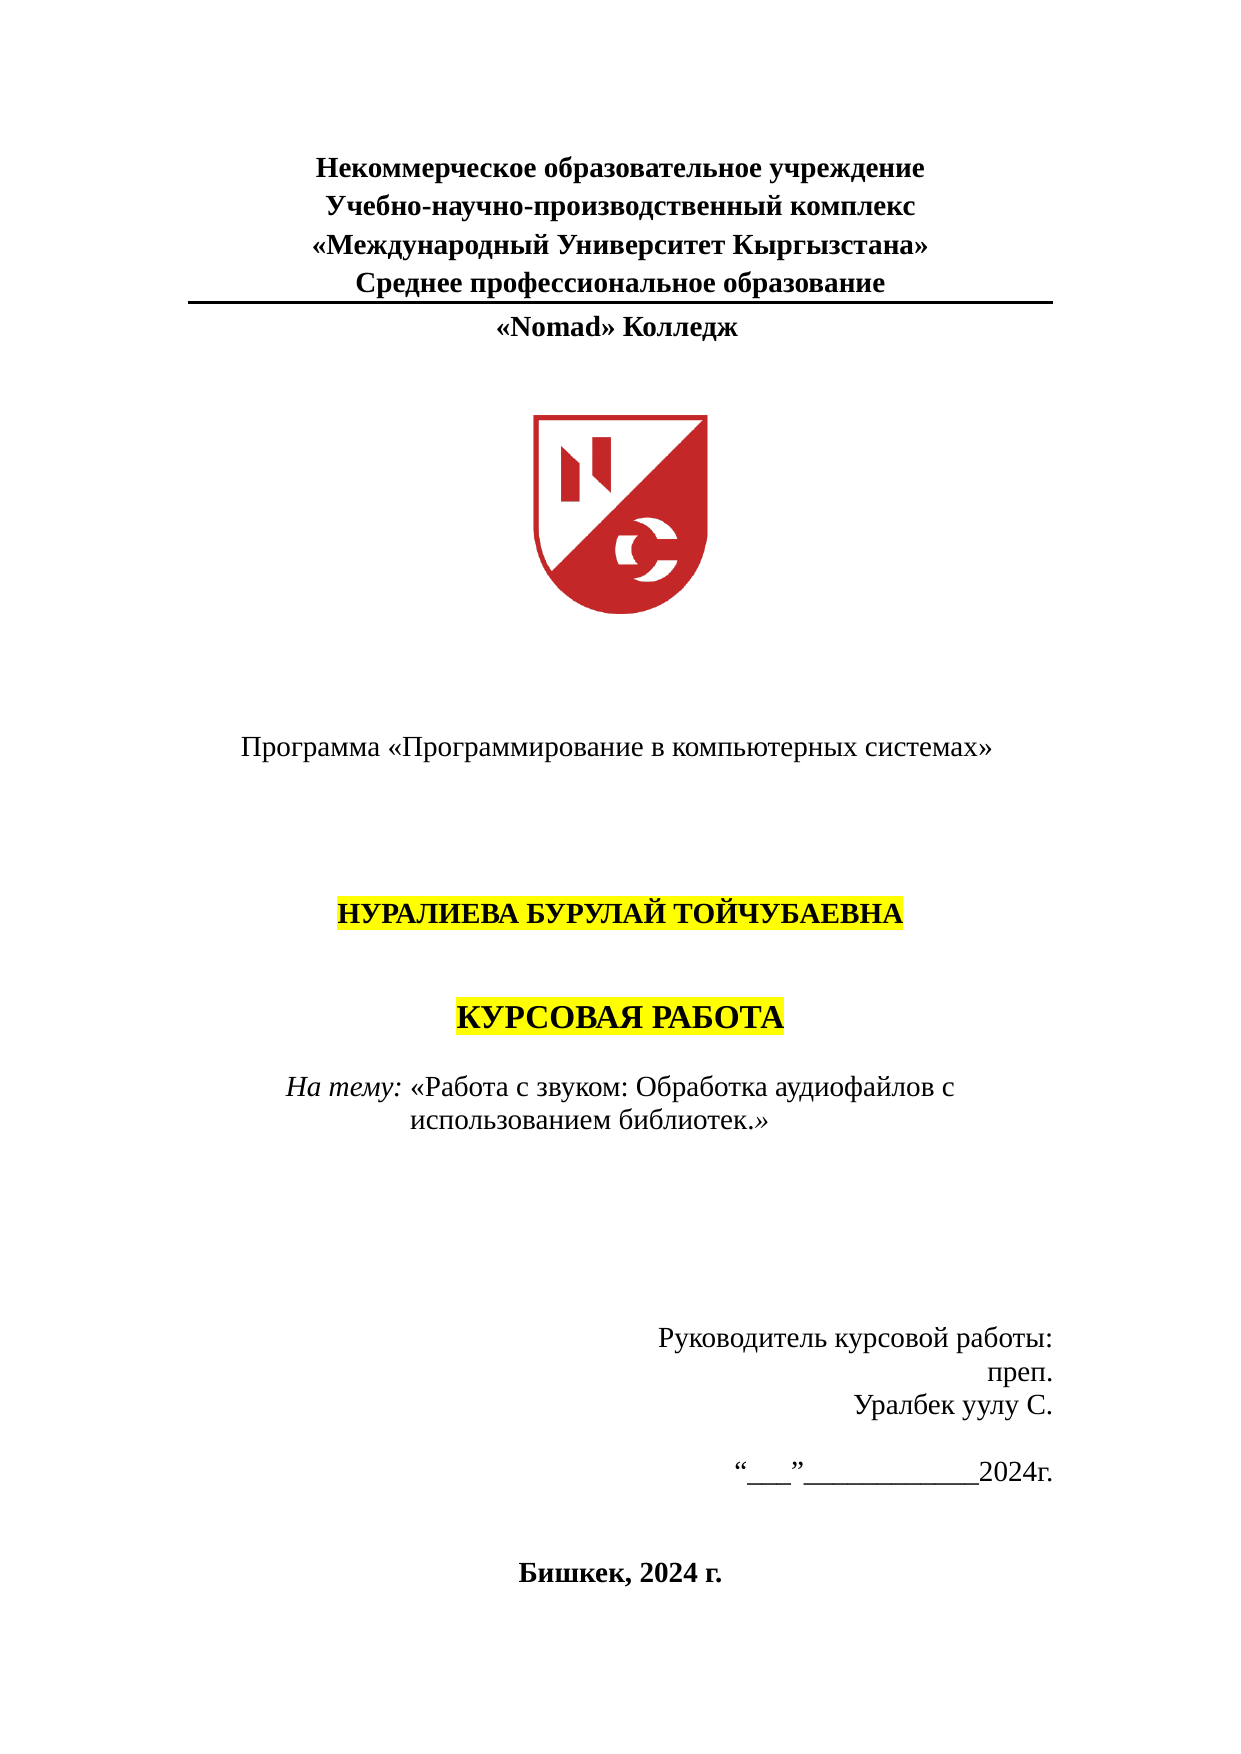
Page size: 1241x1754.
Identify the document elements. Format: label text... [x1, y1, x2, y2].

picture [521, 415, 720, 614]
text Руководитель курсовой работы: [187, 1320, 1053, 1354]
text НУРАЛИЕВА БУРУЛАЙ ТОЙЧУБАЕВНА [128, 896, 1053, 930]
text Уралбек уулу С. [128, 1387, 1053, 1421]
text “___”____________2024г. [128, 1454, 1053, 1488]
text КУРСОВАЯ РАБОТА [128, 997, 1053, 1035]
text Бишкек, 2024 г. [128, 1555, 1053, 1589]
text Некоммерческое образовательное учреждение Учебно-научно-производственный комплекс [187, 150, 1053, 222]
text преп. [925, 1354, 1053, 1387]
text «Международный Университет Кыргызстана» [187, 227, 1053, 261]
text На тему: «Работа с звуком: Обработка аудиофайлов с использованием библиотек.» [128, 1069, 1053, 1136]
text «Nomad» Колледж [187, 309, 1053, 343]
text Среднее профессиональное образование [187, 266, 1053, 304]
text Программа «Программирование в компьютерных системах» [187, 729, 1053, 762]
